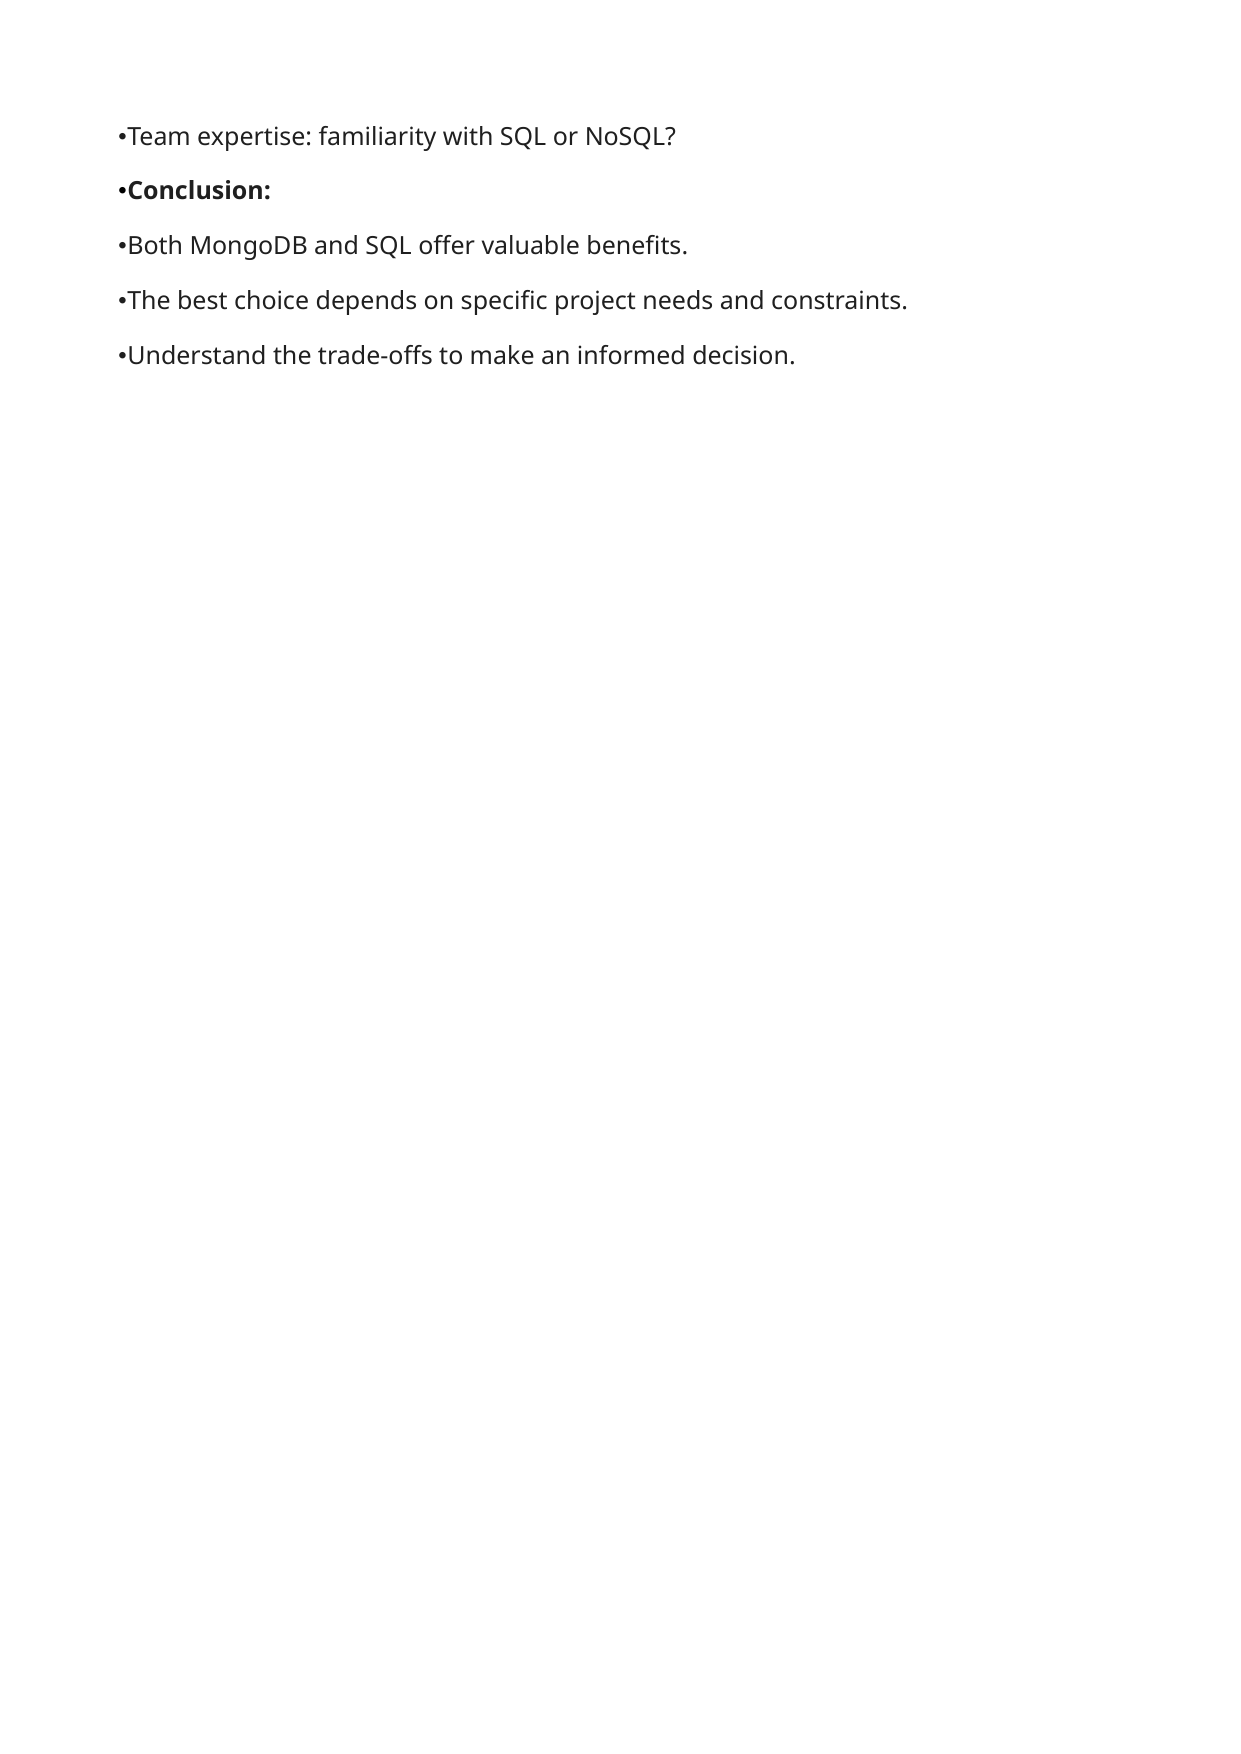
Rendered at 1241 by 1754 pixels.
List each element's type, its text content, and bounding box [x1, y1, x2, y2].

list Team expertise: familiarity with SQL or NoSQL? [118, 118, 1122, 152]
list Understand the trade-offs to make an informed decision. [118, 337, 1122, 371]
list Both MongoDB and SQL offer valuable benefits. [118, 228, 1122, 262]
list The best choice depends on specific project needs and constraints. [118, 282, 1122, 317]
list Conclusion: [118, 173, 1122, 207]
